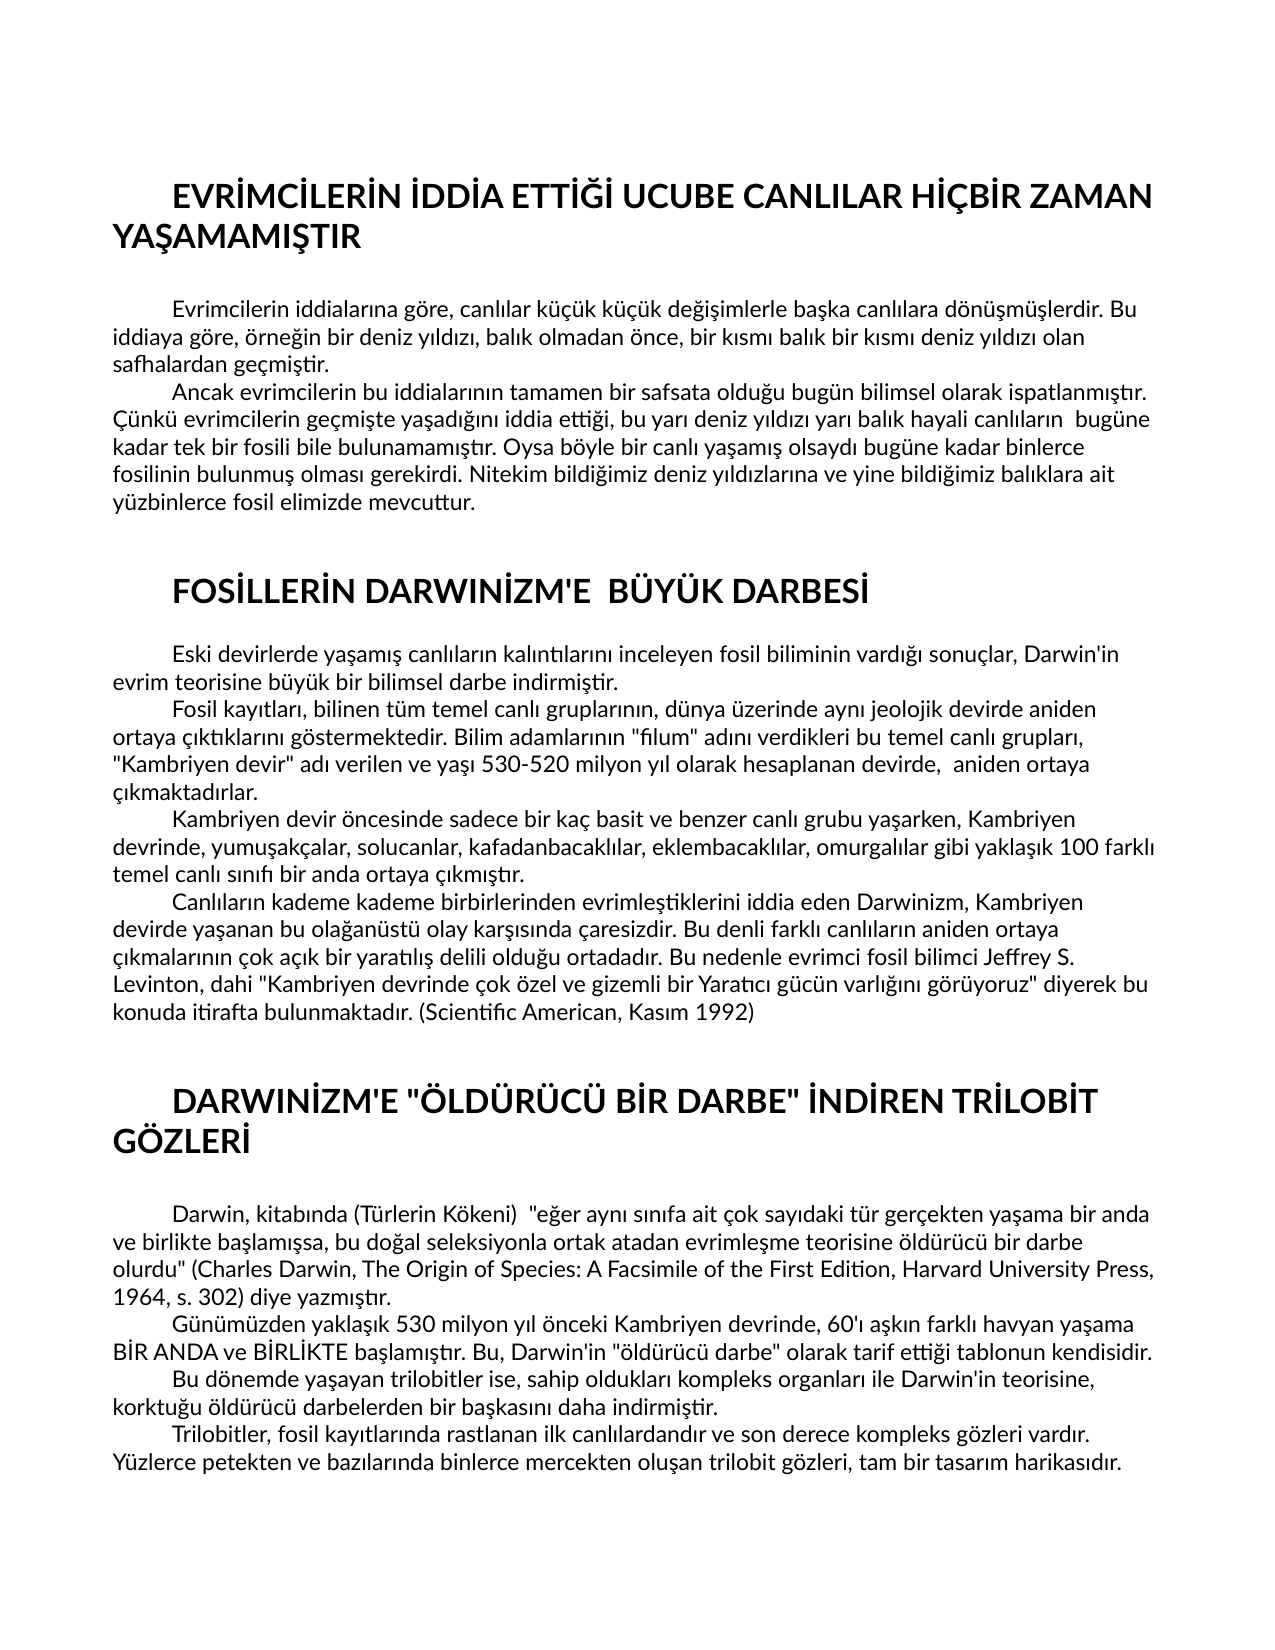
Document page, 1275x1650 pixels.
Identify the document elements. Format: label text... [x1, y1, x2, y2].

text Günümüzden yaklaşık 530 milyon yıl önceki Kambriyen devrinde, 60'ı aşkın farklı havyan yaşama BİR ANDA ve BİRLİKTE başlamıştır. Bu, Darwin'in "öldürücü darbe" olarak tarif ettiği tablonun kendisidir. [112, 1310, 1162, 1365]
subtitle FOSİLLERİN DARWINİZM'E BÜYÜK DARBESİ [112, 570, 1162, 610]
text Kambriyen devir öncesinde sadece bir kaç basit ve benzer canlı grubu yaşarken, Kambriyen devrinde, yumuşakçalar, solucanlar, kafadanbacaklılar, eklembacaklılar, omurgalılar gibi yaklaşık 100 farklı temel canlı sınıfı bir anda ortaya çıkmıştır. [112, 805, 1162, 888]
text Canlıların kademe kademe birbirlerinden evrimleştiklerini iddia eden Darwinizm, Kambriyen devirde yaşanan bu olağanüstü olay karşısında çaresizdir. Bu denli farklı canlıların aniden ortaya çıkmalarının çok açık bir yaratılış delili olduğu ortadadır. Bu nedenle evrimci fosil bilimci Jeffrey S. Levinton, dahi "Kambriyen devrinde çok özel ve gizemli bir Yaratıcı gücün varlığını görüyoruz" diyerek bu konuda itirafta bulunmaktadır. (Scientific American, Kasım 1992) [112, 888, 1162, 1025]
text Fosil kayıtları, bilinen tüm temel canlı gruplarının, dünya üzerinde aynı jeolojik devirde aniden ortaya çıktıklarını göstermektedir. Bilim adamlarının "filum" adını verdikleri bu temel canlı grupları, "Kambriyen devir" adı verilen ve yaşı 530-520 milyon yıl olarak hesaplanan devirde, aniden ortaya çıkmaktadırlar. [112, 695, 1162, 805]
text Trilobitler, fosil kayıtlarında rastlanan ilk canlılardandır ve son derece kompleks gözleri vardır. Yüzlerce petekten ve bazılarında binlerce mercekten oluşan trilobit gözleri, tam bir tasarım harikasıdır. [112, 1420, 1162, 1475]
text DARWINİZM'E "ÖLDÜRÜCÜ BİR DARBE" İNDİREN TRİLOBİT GÖZLERİ [112, 1080, 1162, 1160]
text Evrimcilerin iddialarına göre, canlılar küçük küçük değişimlerle başka canlılara dönüşmüşlerdir. Bu iddiaya göre, örneğin bir deniz yıldızı, balık olmadan önce, bir kısmı balık bir kısmı deniz yıldızı olan safhalardan geçmiştir. [112, 295, 1162, 378]
text EVRİMCİLERİN İDDİA ETTİĞİ UCUBE CANLILAR HİÇBİR ZAMAN YAŞAMAMIŞTIR [112, 175, 1162, 255]
text Darwin, kitabında (Türlerin Kökeni) "eğer aynı sınıfa ait çok sayıdaki tür gerçekten yaşama bir anda ve birlikte başlamışsa, bu doğal seleksiyonla ortak atadan evrimleşme teorisine öldürücü bir darbe olurdu" (Charles Darwin, The Origin of Species: A Facsimile of the First Edition, Harvard University Press, 1964, s. 302) diye yazmıştır. [112, 1200, 1162, 1310]
text Eski devirlerde yaşamış canlıların kalıntılarını inceleyen fosil biliminin vardığı sonuçlar, Darwin'in evrim teorisine büyük bir bilimsel darbe indirmiştir. [112, 640, 1162, 695]
text Bu dönemde yaşayan trilobitler ise, sahip oldukları kompleks organları ile Darwin'in teorisine, korktuğu öldürücü darbelerden bir başkasını daha indirmiştir. [112, 1365, 1162, 1420]
text Ancak evrimcilerin bu iddialarının tamamen bir safsata olduğu bugün bilimsel olarak ispatlanmıştır. Çünkü evrimcilerin geçmişte yaşadığını iddia ettiği, bu yarı deniz yıldızı yarı balık hayali canlıların bugüne kadar tek bir fosili bile bulunamamıştır. Oysa böyle bir canlı yaşamış olsaydı bugüne kadar binlerce fosilinin bulunmuş olması gerekirdi. Nitekim bildiğimiz deniz yıldızlarına ve yine bildiğimiz balıklara ait yüzbinlerce fosil elimizde mevcuttur. [112, 378, 1162, 515]
